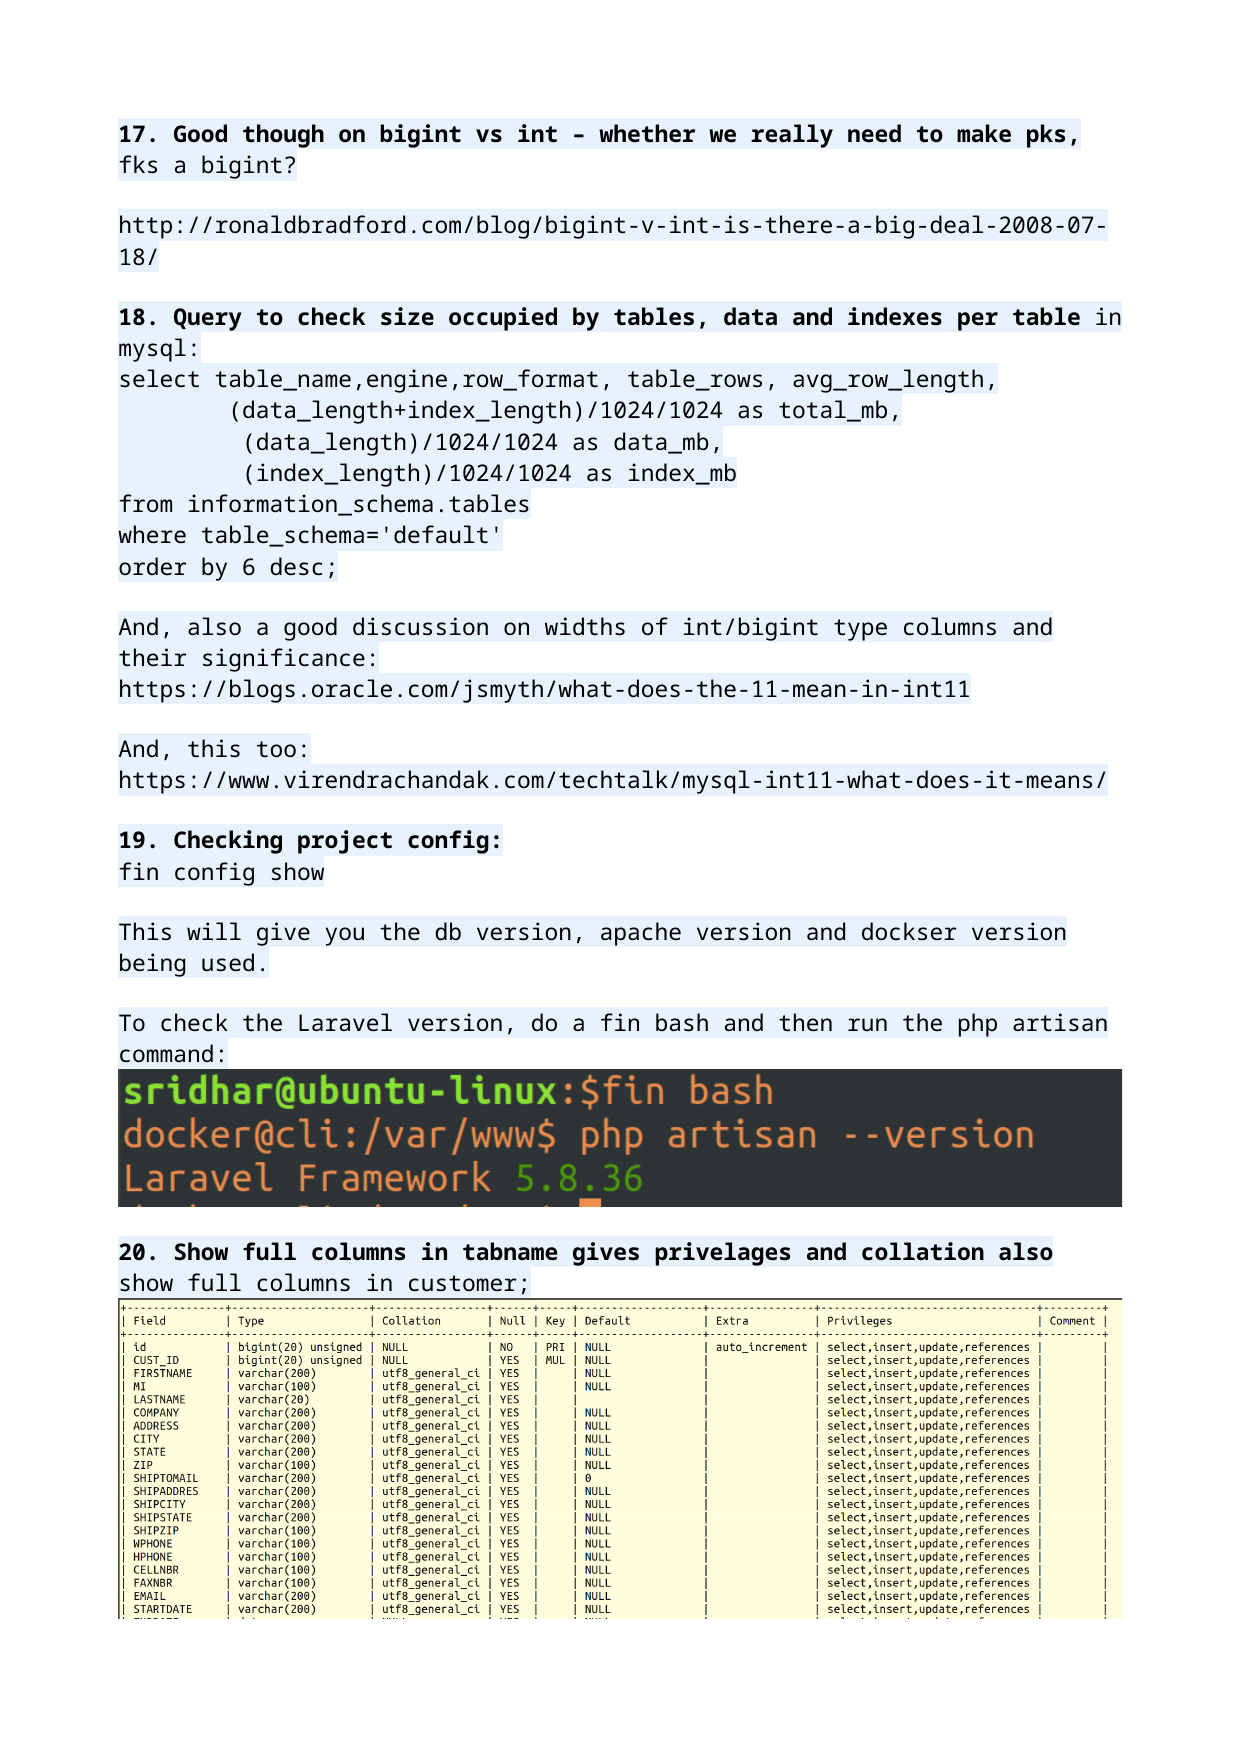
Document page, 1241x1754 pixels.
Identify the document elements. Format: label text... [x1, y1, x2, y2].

text from information_schema.tables [118, 488, 1122, 519]
text https://blogs.oracle.com/jsmyth/what-does-the-11-mean-in-int11 [118, 673, 1122, 704]
text 19. Checking project config: [118, 824, 1122, 856]
text show full columns in customer; [118, 1267, 1122, 1298]
text (data_length)/1024/1024 as data_mb, [118, 426, 1122, 457]
picture [118, 1298, 1123, 1619]
text (index_length)/1024/1024 as index_mb [118, 457, 1122, 488]
text where table_schema='default' [118, 519, 1122, 551]
text http://ronaldbradford.com/blog/bigint-v-int-is-there-a-big-deal-2008-07-18/ [118, 209, 1122, 272]
text https://www.virendrachandak.com/techtalk/mysql-int11-what-does-it-means/ [118, 764, 1122, 796]
text And, this too: [118, 733, 1122, 764]
text (data_length+index_length)/1024/1024 as total_mb, [118, 394, 1122, 426]
picture [118, 1069, 1123, 1207]
text This will give you the db version, apache version and dockser version being used. [118, 916, 1122, 978]
text 20. Show full columns in tabname gives privelages and collation also [118, 1236, 1122, 1267]
text And, also a good discussion on widths of int/bigint type columns and their significance: [118, 611, 1122, 673]
text fin config show [118, 856, 1122, 887]
text 17. Good though on bigint vs int – whether we really need to make pks, fks a bigint? [118, 118, 1122, 181]
text order by 6 desc; [118, 551, 1122, 582]
text To check the Laravel version, do a fin bash and then run the php artisan command: [118, 1007, 1122, 1069]
text select table_name,engine,row_format, table_rows, avg_row_length, [118, 363, 1122, 394]
text 18. Query to check size occupied by tables, data and indexes per table in mysql: [118, 301, 1122, 363]
